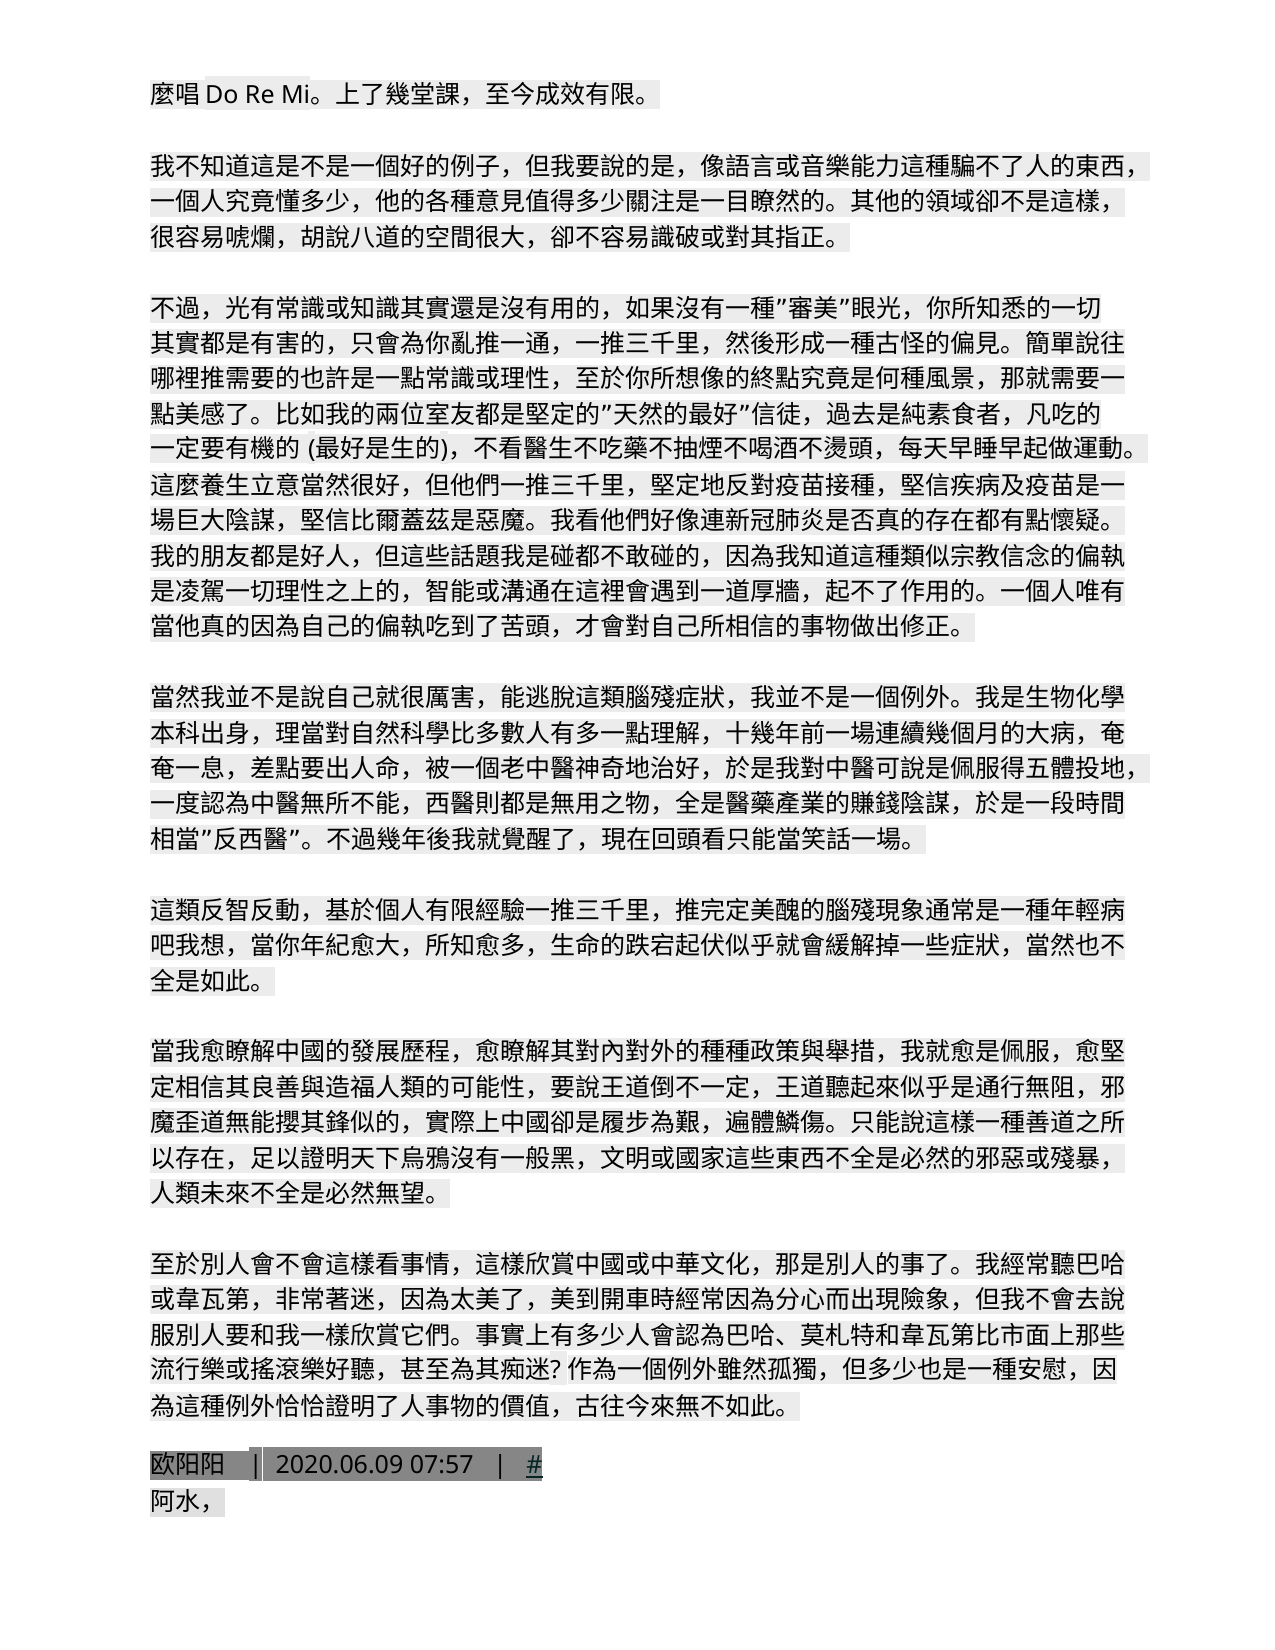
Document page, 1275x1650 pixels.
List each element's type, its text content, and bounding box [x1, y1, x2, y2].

text 欧阳阳 | 2020.06.09 07:57 | # [150, 1446, 1125, 1481]
text 我們的室友是一對夫妻，來自巴西，十五年前移民澳洲。女生說，她從從小到大從任何報紙或電視媒體上所看到有關中國的報導，100% 都是負面的，以致於人們心中對中國早有負面定見。我很好奇，問她說比如哪些負面印象? 她說比如人們一想到中國，就會想到那些中國製造的低價劣質產品。我說然後呢? 她說所以低價劣質產品就是人們對中國的負面印象。 我聽了很無言，感覺說了等於沒說，因為指出某個細節並無意義，而且一推三千里，重點是推向何處你其實心裡事先就決定好了，更要命的是你這三千里外的終點往往是帶有道德判斷色彩的。任何人這麼一推，哪怕只是短短一句話，其實你就知道講道理是無用的，因為這樣一種思考路徑裡根本不具有思考成份，帶有的只有一種類似宗教意志的，善惡判準的堅定心理，簡單說就是腦殘。 今天我若不是華人，中文造脂滑不溜丟，恐怕也很難成為一個例外。出國後我經常想的一件事就是，為什麼我對中國的理解和評價與一般人差異這麼大? 為什麼我看起來像是為數不多的例外? 於此我是有許多想法的，但簡單講有兩點，一是常識，二是審美能力，而且後者更為重要，沒有第二點，第一點也毫無用處。 一個人對特定事物也許不需要知道很多細節，但具備基本常識才足以形成某種理解框架，進而得出判斷的依準，否則當你對一件事物近乎無知，卻又有很強烈的態度，那你得問一下你自己的這種態度是不是真的 make sense。室友夫妻見我天天彈琴，顯然音樂於我生活佔一席之地，和我說他們也一直都很熱愛音樂，老公當過 DJ (一種音樂相關工作，但我不知道具體內容)，買過高級的電子鋼琴鍵盤和混音設備，老婆則說自己靈魂深處和笛子和鼓有著強烈連結。夫妻二人對各種音樂類型有著很強烈的價值評價，什麼是好音樂，什麼是爛音樂，往往說得堅定不移。 一開始我以為找到知音了，人家說巴西人都很有音樂天份原來是真的。多聊幾次下來後萬萬沒想到，對方不但連 Do Re Mi 是什麼都不曉得，唱起歌來五音不全，毫無一絲音感，連打拍子都不會，更不用說看譜、彈琴了，而且一首曲子和另一首曲子往往會當成同一首，沒有絲毫聲音的鑑別能力。簡單說就是對音樂完完完全全全一無所知，連我五歲乾女兒的音樂水平都遠遠不如。坦白說我真的有點驚呆了，久久不能自己。我拿好朋友作例子全無惡意，誠然任何人都可以欣賞音樂並發表個人意見，但如果一個人連最最基本的音感和常識都沒有，卻對各種音樂作品品頭論足，定其良莠，那不是很奇怪嗎? 於是我立刻明白和朋友沒法討論音樂，只能教，從最最基本的教起，教你怎麼打拍子，怎麼唱Do Re Mi。上了幾堂課，至今成效有限。 我不知道這是不是一個好的例子，但我要說的是，像語言或音樂能力這種騙不了人的東西，一個人究竟懂多少，他的各種意見值得多少關注是一目瞭然的。其他的領域卻不是這樣，很容易唬爛，胡說八道的空間很大，卻不容易識破或對其指正。 不過，光有常識或知識其實還是沒有用的，如果沒有一種”審美”眼光，你所知悉的一切其實都是有害的，只會為你亂推一通，一推三千里，然後形成一種古怪的偏見。簡單說往哪裡推需要的也許是一點常識或理性，至於你所想像的終點究竟是何種風景，那就需要一點美感了。比如我的兩位室友都是堅定的”天然的最好”信徒，過去是純素食者，凡吃的一定要有機的 (最好是生的)，不看醫生不吃藥不抽煙不喝酒不燙頭，每天早睡早起做運動。這麼養生立意當然很好，但他們一推三千里，堅定地反對疫苗接種，堅信疾病及疫苗是一場巨大陰謀，堅信比爾蓋茲是惡魔。我看他們好像連新冠肺炎是否真的存在都有點懷疑。我的朋友都是好人，但這些話題我是碰都不敢碰的，因為我知道這種類似宗教信念的偏執是凌駕一切理性之上的，智能或溝通在這裡會遇到一道厚牆，起不了作用的。一個人唯有當他真的因為自己的偏執吃到了苦頭，才會對自己所相信的事物做出修正。 當然我並不是說自己就很厲害，能逃脫這類腦殘症狀，我並不是一個例外。我是生物化學本科出身，理當對自然科學比多數人有多一點理解，十幾年前一場連續幾個月的大病，奄奄一息，差點要出人命，被一個老中醫神奇地治好，於是我對中醫可說是佩服得五體投地，一度認為中醫無所不能，西醫則都是無用之物，全是醫藥產業的賺錢陰謀，於是一段時間相當”反西醫”。不過幾年後我就覺醒了，現在回頭看只能當笑話一場。 這類反智反動，基於個人有限經驗一推三千里，推完定美醜的腦殘現象通常是一種年輕病吧我想，當你年紀愈大，所知愈多，生命的跌宕起伏似乎就會緩解掉一些症狀，當然也不全是如此。 當我愈瞭解中國的發展歷程，愈瞭解其對內對外的種種政策與舉措，我就愈是佩服，愈堅定相信其良善與造福人類的可能性，要說王道倒不一定，王道聽起來似乎是通行無阻，邪魔歪道無能攖其鋒似的，實際上中國卻是履步為艱，遍體鱗傷。只能說這樣一種善道之所以存在，足以證明天下烏鴉沒有一般黑，文明或國家這些東西不全是必然的邪惡或殘暴，人類未來不全是必然無望。 至於別人會不會這樣看事情，這樣欣賞中國或中華文化，那是別人的事了。我經常聽巴哈或韋瓦第，非常著迷，因為太美了，美到開車時經常因為分心而出現險象，但我不會去說服別人要和我一樣欣賞它們。事實上有多少人會認為巴哈、莫札特和韋瓦第比市面上那些流行樂或搖滾樂好聽，甚至為其痴迷? 作為一個例外雖然孤獨，但多少也是一種安慰，因為這種例外恰恰證明了人事物的價值，古往今來無不如此。 [150, 75, 1125, 1421]
text 阿水， 你可能是处于职业本能，很喜欢去抓语言文字漏洞， 我把「防呆」叫做「糾錯」，当然不需要查什么资料，我以前没有听说过「防呆」这个名词，这大陆这边应该属于生僻字了，所以我很自然地根据我理解的意思把它翻译成「糾錯」。 有一句话叫做“实践是检验真理的唯一标准”，我举例中共的几次大的“纠错”或者叫“改革”，你说这个不叫「防呆」，应该有一套具体的「防呆」机制才行。 我想说的是，如果真有这样一种能有效运转的「防呆」机制，我当然举双手赞成；但是，我前面也说过了，你心中的这种机制从目前的历史实践来看，无论是西方宪政体制国家，还是中国，都只是一种“乌托邦”。 就好比，中国大陆50前做的分配制度改革，分田分地，消灭剥削，要共同富裕，看上去很美，只是有点“乌托邦”，不能解决实际问题。 简而言之就是，你心目中那种类似工业生产中能够纠正一些错误的机制，到目前为止是不存在，如果真的存在，我支持全世界都引入。 就第一点，我想说的是，其实前面也已经说了，“法律是现阶段社会治理必不可少的工具，但是它不是万能的，它有统治者根据需要而设立，也根据需要去解释，它不是万能的，有时候会犯错，甚至助纣为虐”，你是律师，我说法律有时候会助纣为虐，你可能从心理很难接受，但事实就是如此不是吗？法律本身也有很宽泛的解释范围，不然就不需要律师了，不是吗？ 全世界如此，中国大陆当然也不会例外，不同法官在不同的场景下会有很宽泛的独裁解释权，这个时候就需要道德！ 美国当然也是这样，就拿最近的黑人事件，如果没有这次游行事件，那位白人警察很可能会大事化小，小事化了，最终无罪。但是经过这么一闹，可能就会面临很严重的刑事处罚。 [150, 1481, 1125, 1552]
